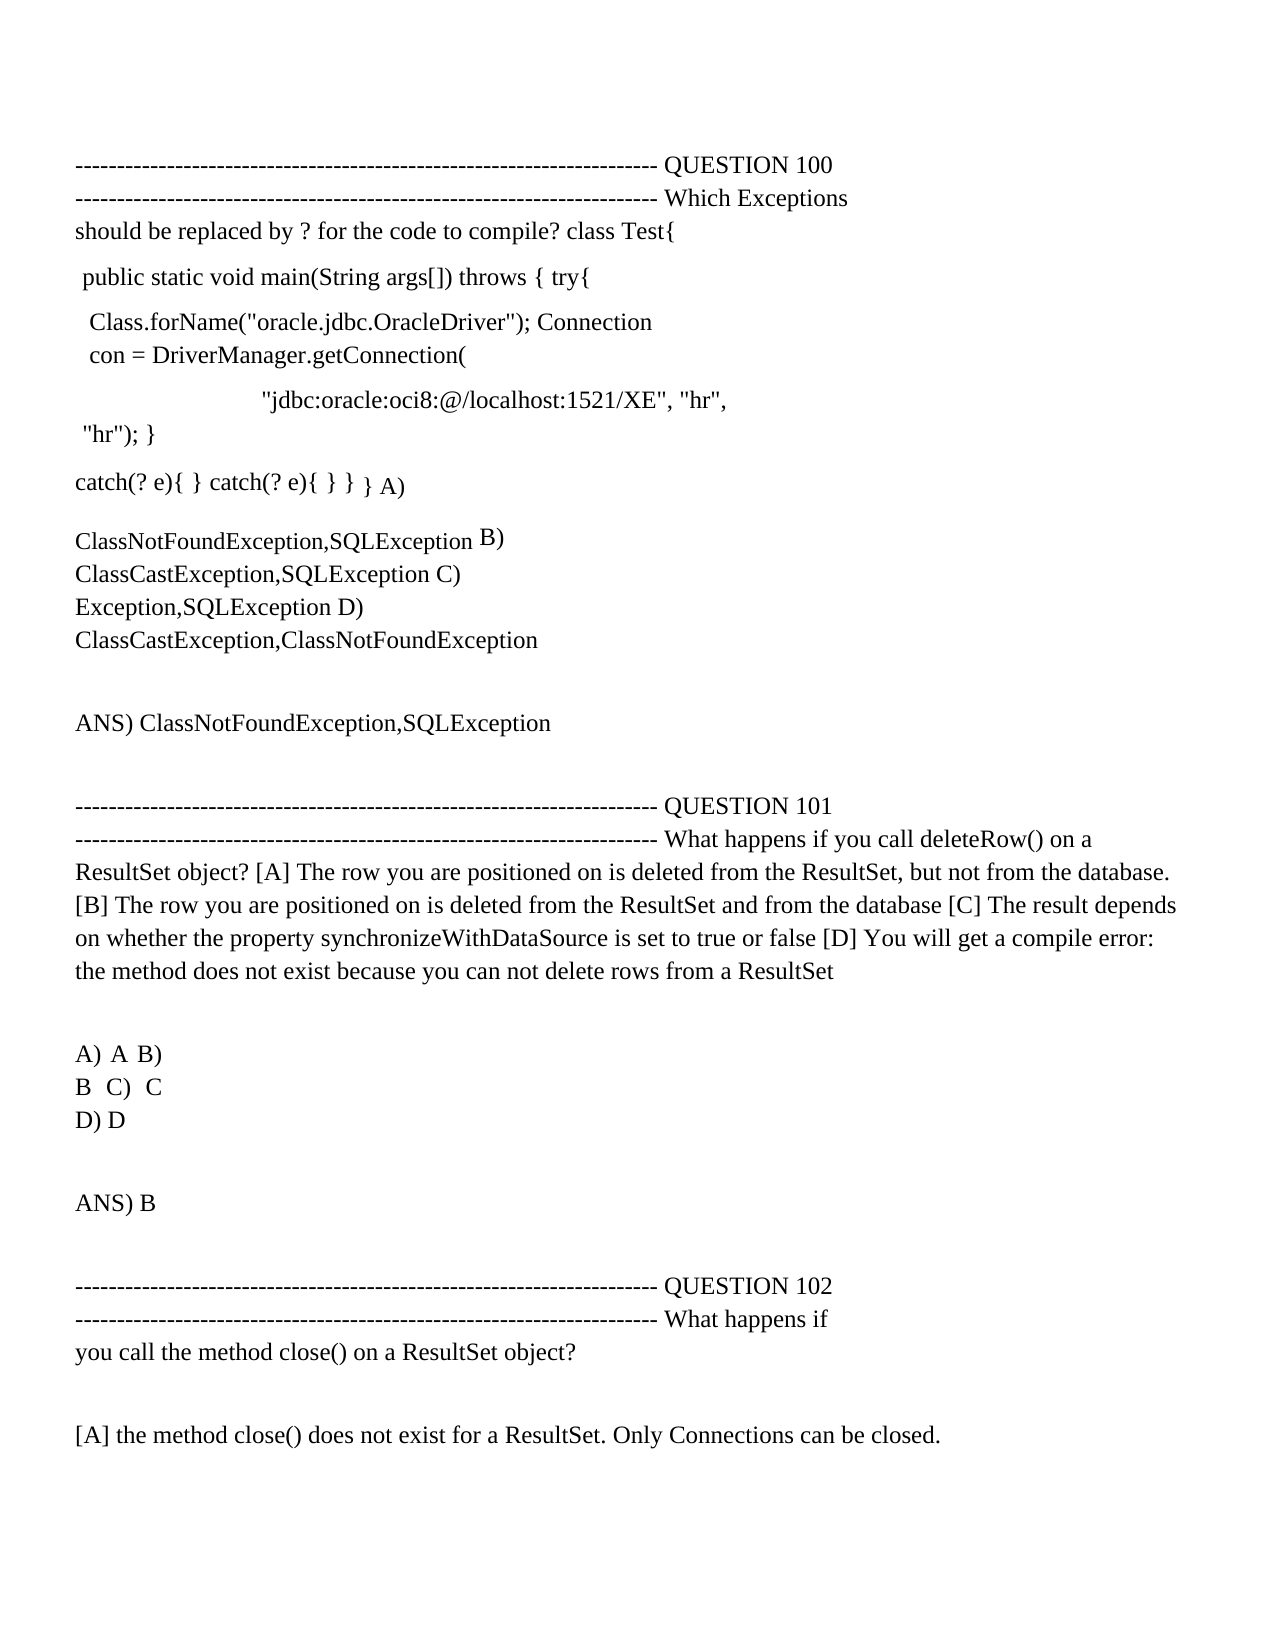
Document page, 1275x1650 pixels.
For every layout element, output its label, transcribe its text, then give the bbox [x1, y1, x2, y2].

text [A] the method close() does not exist for a ResultSet. Only Connections can be closed. [75, 1420, 1068, 1449]
text ---------------------------------------------------------------------- QUESTION 100 ---------------------------------------------------------------------- Which Exceptions should be replaced by ? for the code to compile? class Test{ [75, 150, 856, 245]
text A) A B) B C) C D) D [75, 1039, 162, 1134]
text ---------------------------------------------------------------------- QUESTION 101 ---------------------------------------------------------------------- What happens if you call deleteRow() on a ResultSet object? [A] The row you are positioned on is deleted from the ResultSet, but not from the database. [B] The row you are positioned on is deleted from the ResultSet and from the database [C] The result depends on whether the property synchronizeWithDataSource is set to true or false [D] You will get a compile error: the method does not exist because you can not delete rows from a ResultSet [75, 791, 1189, 985]
text catch(? e){ } catch(? e){ } } } A) ClassNotFoundException,SQLException B) ClassCastException,SQLException C) Exception,SQLException D) ClassCastException,ClassNotFoundException [75, 452, 657, 654]
text public static void main(String args[]) throws { try{ [82, 262, 609, 290]
text "jdbc:oracle:oci8:@/localhost:1521/XE", "hr", "hr"); } [82, 386, 784, 447]
text ANS) ClassNotFoundException,SQLException [75, 708, 626, 737]
text ---------------------------------------------------------------------- QUESTION 102 ---------------------------------------------------------------------- What happens if you call the method close() on a ResultSet object? [75, 1271, 856, 1366]
text ANS) B [75, 1188, 193, 1217]
text Class.forName("oracle.jdbc.OracleDriver"); Connection con = DriverManager.getConnection( [89, 307, 668, 369]
